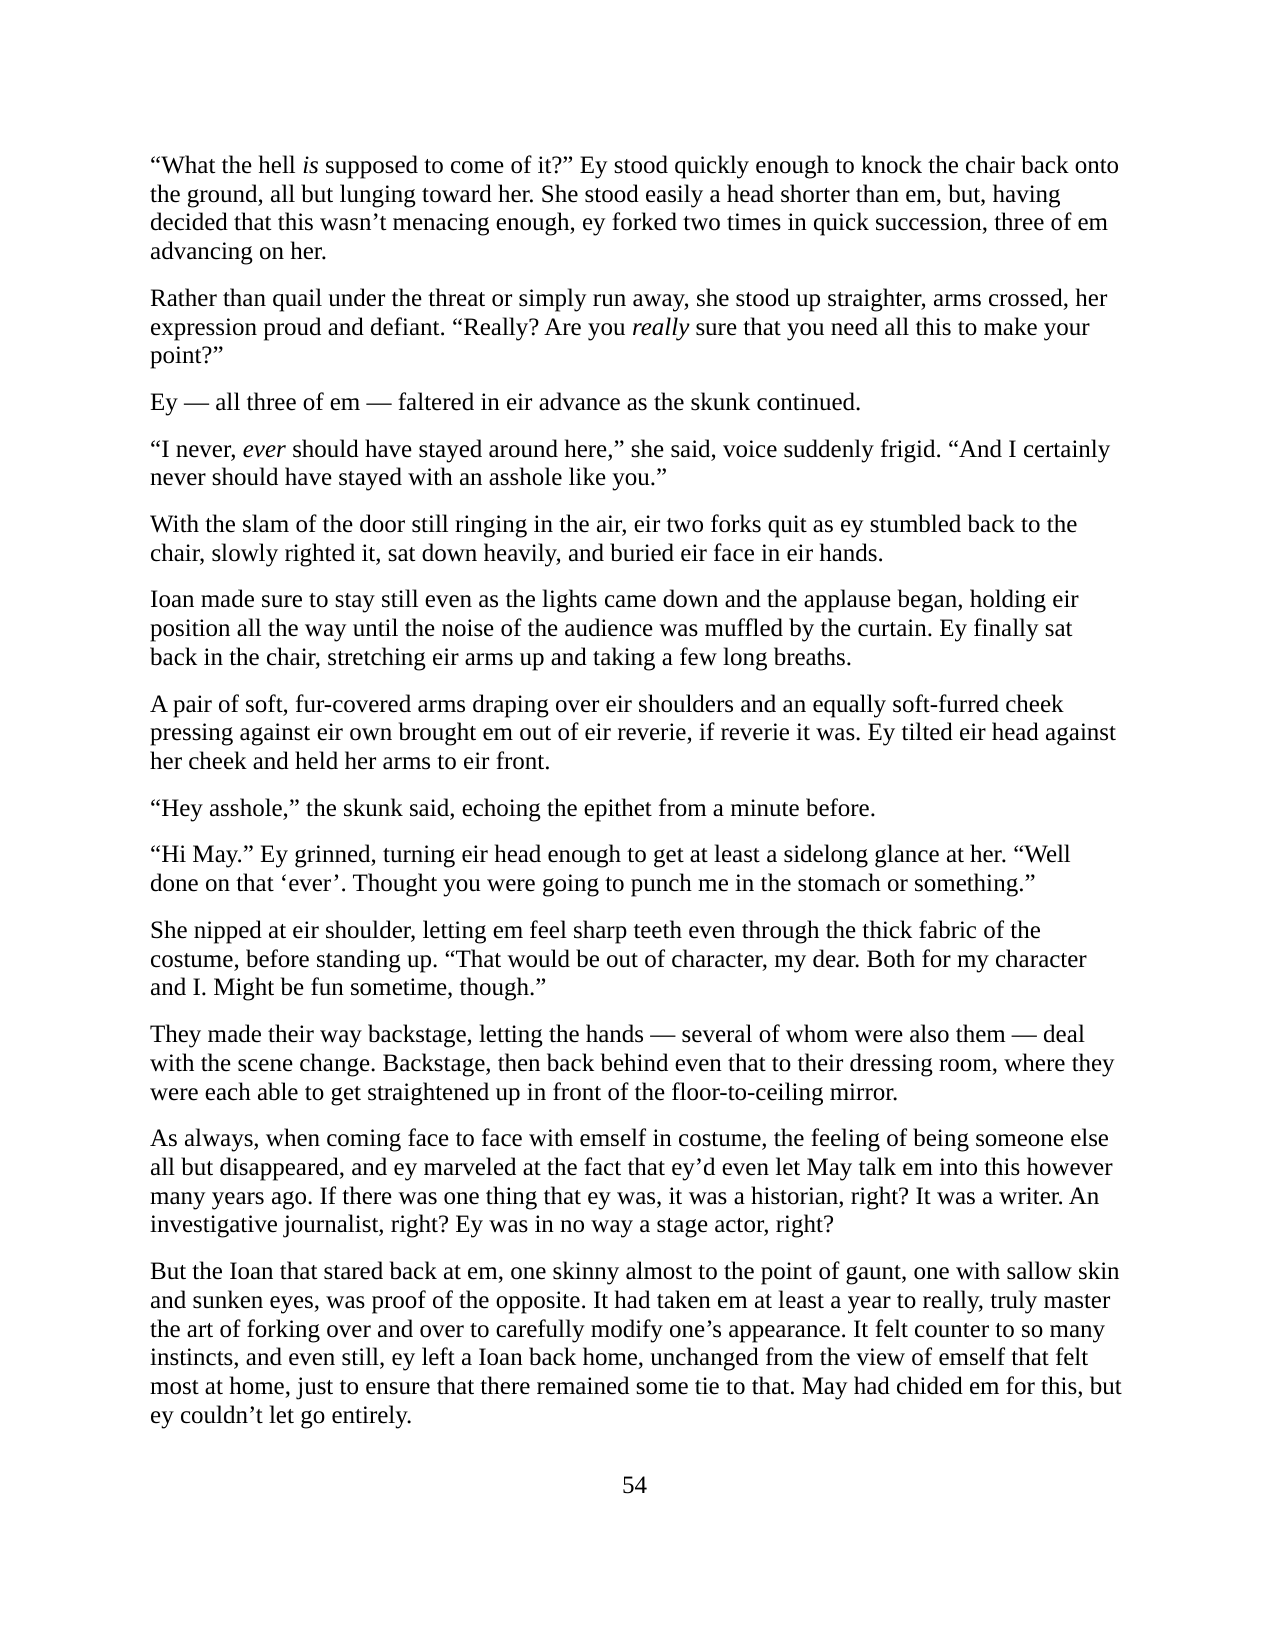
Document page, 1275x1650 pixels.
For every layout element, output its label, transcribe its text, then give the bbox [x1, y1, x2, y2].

text “Hi May.” Ey grinned, turning eir head enough to get at least a sidelong glance at her. “Well done on that ‘ever’. Thought you were going to punch me in the stomach or something.” [150, 839, 1125, 897]
text They made their way backstage, letting the hands — several of whom were also them — deal with the scene change. Backstage, then back behind even that to their dressing room, where they were each able to get straightened up in front of the floor-to-ceiling mirror. [150, 1019, 1125, 1105]
text Rather than quail under the threat or simply run away, she stood up straighter, arms crossed, her expression proud and defiant. “Really? Are you really sure that you need all this to make your point?” [150, 283, 1125, 369]
text But the Ioan that stared back at em, one skinny almost to the point of gaunt, one with sallow skin and sunken eyes, was proof of the opposite. It had taken em at least a year to really, truly master the art of forking over and over to carefully modify one’s appearance. It felt counter to so many instincts, and even still, ey left a Ioan back home, unchanged from the view of emself that felt most at home, just to ensure that there remained some tie to that. May had chided em for this, but ey couldn’t let go entirely. [150, 1256, 1125, 1429]
text “What the hell is supposed to come of it?” Ey stood quickly enough to knock the chair back onto the ground, all but lunging toward her. She stood easily a head shorter than em, but, having decided that this wasn’t menacing enough, ey forked two times in quick succession, three of em advancing on her. [150, 150, 1125, 265]
text She nipped at eir shoulder, letting em feel sharp teeth even through the thick fabric of the costume, before standing up. “That would be out of character, my dear. Both for my character and I. Might be fun sometime, though.” [150, 915, 1125, 1001]
text A pair of soft, fur-covered arms draping over eir shoulders and an equally soft-furred cheek pressing against eir own brought em out of eir reverie, if reverie it was. Ey tilted eir head against her cheek and held her arms to eir front. [150, 689, 1125, 775]
text “I never, ever should have stayed around here,” she said, voice suddenly frigid. “And I certainly never should have stayed with an asshole like you.” [150, 434, 1125, 491]
text As always, when coming face to face with emself in costume, the feeling of being someone else all but disappeared, and ey marveled at the fact that ey’d even let May talk em into this however many years ago. If there was one thing that ey was, it was a historian, right? It was a writer. An investigative journalist, right? Ey was in no way a stage actor, right? [150, 1123, 1125, 1238]
text Ey — all three of em — faltered in eir advance as the skunk continued. [150, 387, 1125, 416]
text With the slam of the door still ringing in the air, eir two forks quit as ey stumbled back to the chair, slowly righted it, sat down heavily, and buried eir face in eir hands. [150, 509, 1125, 567]
text “Hey asshole,” the skunk said, echoing the epithet from a minute before. [150, 793, 1125, 822]
text Ioan made sure to stay still even as the lights came down and the applause began, holding eir position all the way until the noise of the audience was muffled by the curtain. Ey finally sat back in the chair, stretching eir arms up and taking a few long breaths. [150, 584, 1125, 671]
